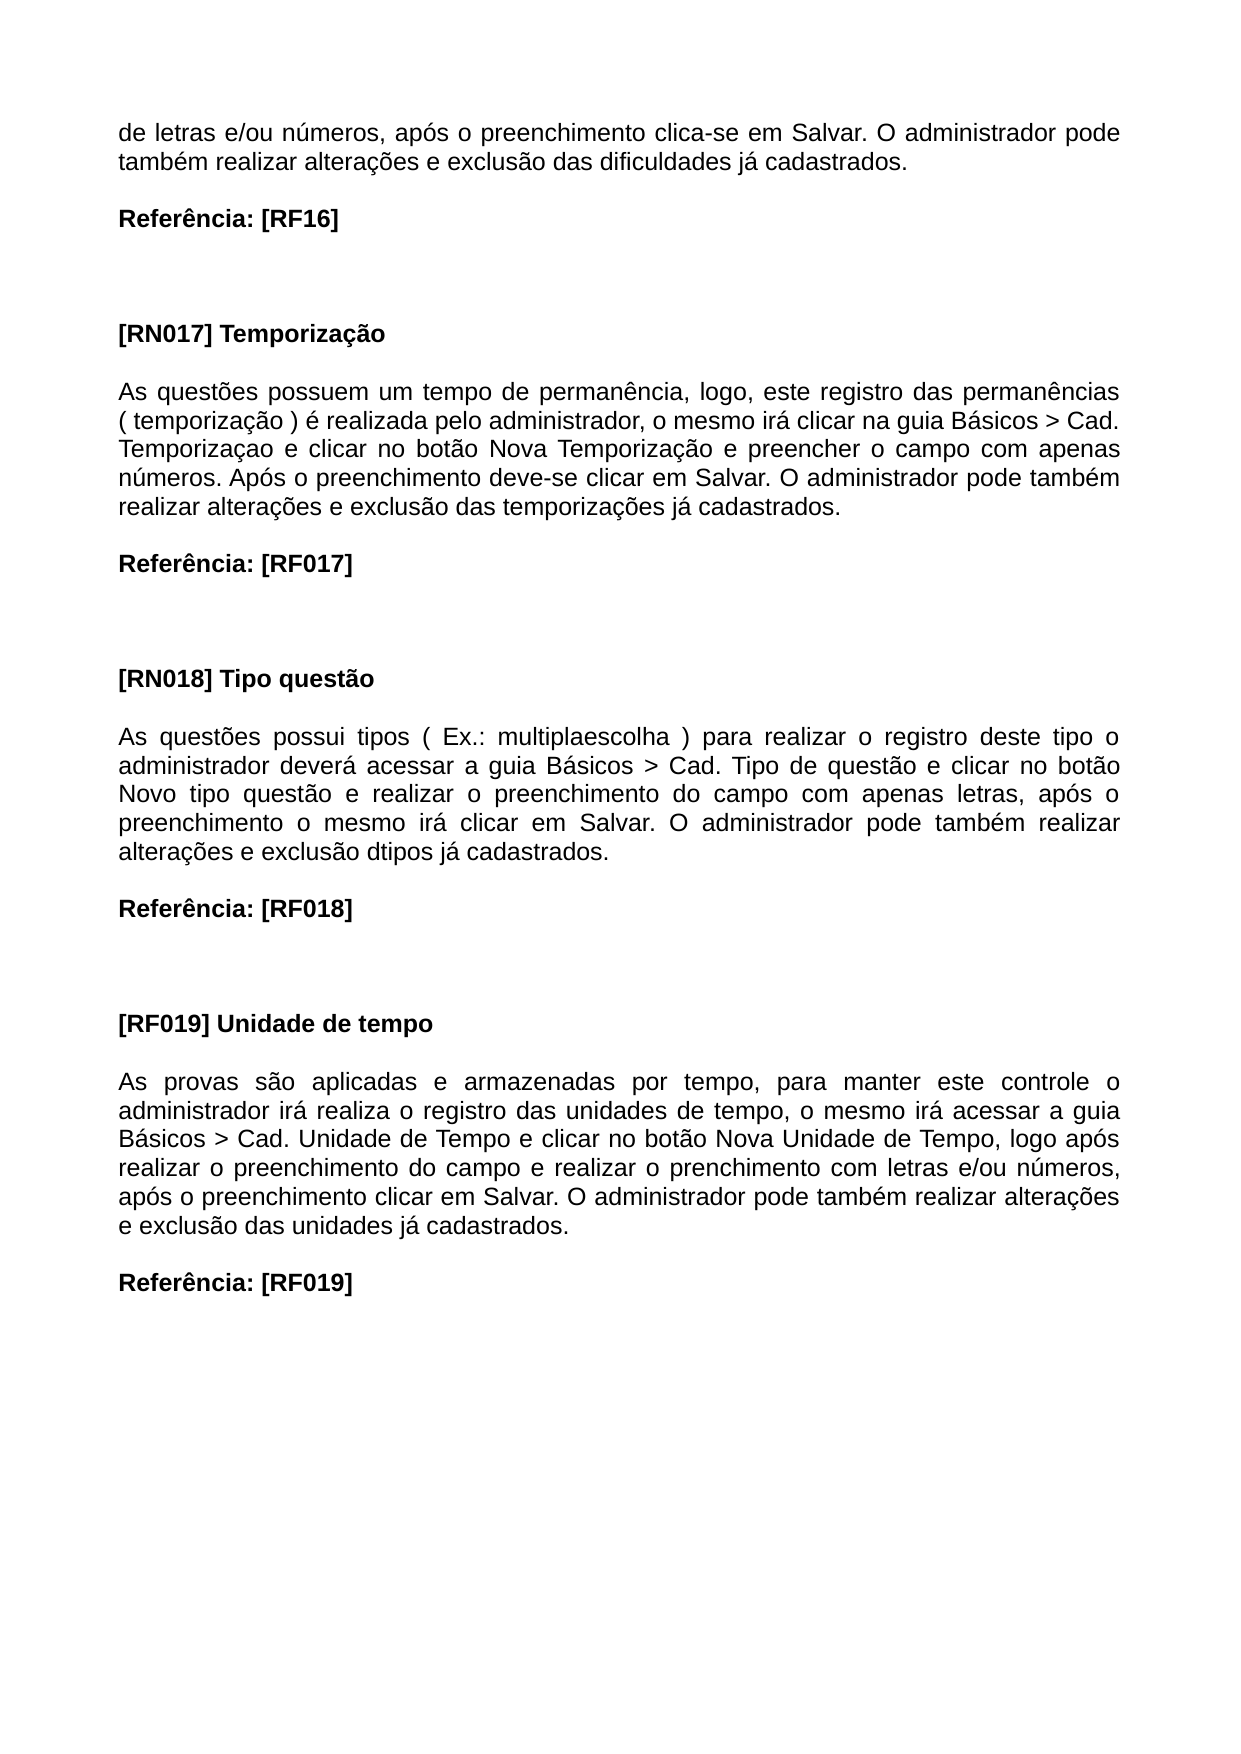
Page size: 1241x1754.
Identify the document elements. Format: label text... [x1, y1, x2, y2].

text [RF019] Unidade de tempo [118, 1009, 1122, 1038]
text Referência: [RF017] [118, 549, 1122, 578]
text [RN017] Temporização [118, 319, 1122, 348]
text Referência: [RF16] [118, 204, 1122, 233]
text de letras e/ou números, após o preenchimento clica-se em Salvar. O administrador pode também realizar alterações e exclusão das dificuldades já cadastrados. [118, 118, 1122, 176]
text As questões possuem um tempo de permanência, logo, este registro das permanências ( temporização ) é realizada pelo administrador, o mesmo irá clicar na guia Básicos > Cad. Temporizaçao e clicar no botão Nova Temporização e preencher o campo com apenas números. Após o preenchimento deve-se clicar em Salvar. O administrador pode também realizar alterações e exclusão das temporizações já cadastrados. [118, 377, 1122, 521]
text Referência: [RF019] [118, 1268, 1122, 1297]
text Referência: [RF018] [118, 894, 1122, 923]
text As questões possui tipos ( Ex.: multiplaescolha ) para realizar o registro deste tipo o administrador deverá acessar a guia Básicos > Cad. Tipo de questão e clicar no botão Novo tipo questão e realizar o preenchimento do campo com apenas letras, após o preenchimento o mesmo irá clicar em Salvar. O administrador pode também realizar alterações e exclusão dtipos já cadastrados. [118, 722, 1122, 866]
text [RN018] Tipo questão [118, 664, 1122, 693]
text As provas são aplicadas e armazenadas por tempo, para manter este controle o administrador irá realiza o registro das unidades de tempo, o mesmo irá acessar a guia Básicos > Cad. Unidade de Tempo e clicar no botão Nova Unidade de Tempo, logo após realizar o preenchimento do campo e realizar o prenchimento com letras e/ou números, após o preenchimento clicar em Salvar. O administrador pode também realizar alterações e exclusão das unidades já cadastrados. [118, 1067, 1122, 1239]
